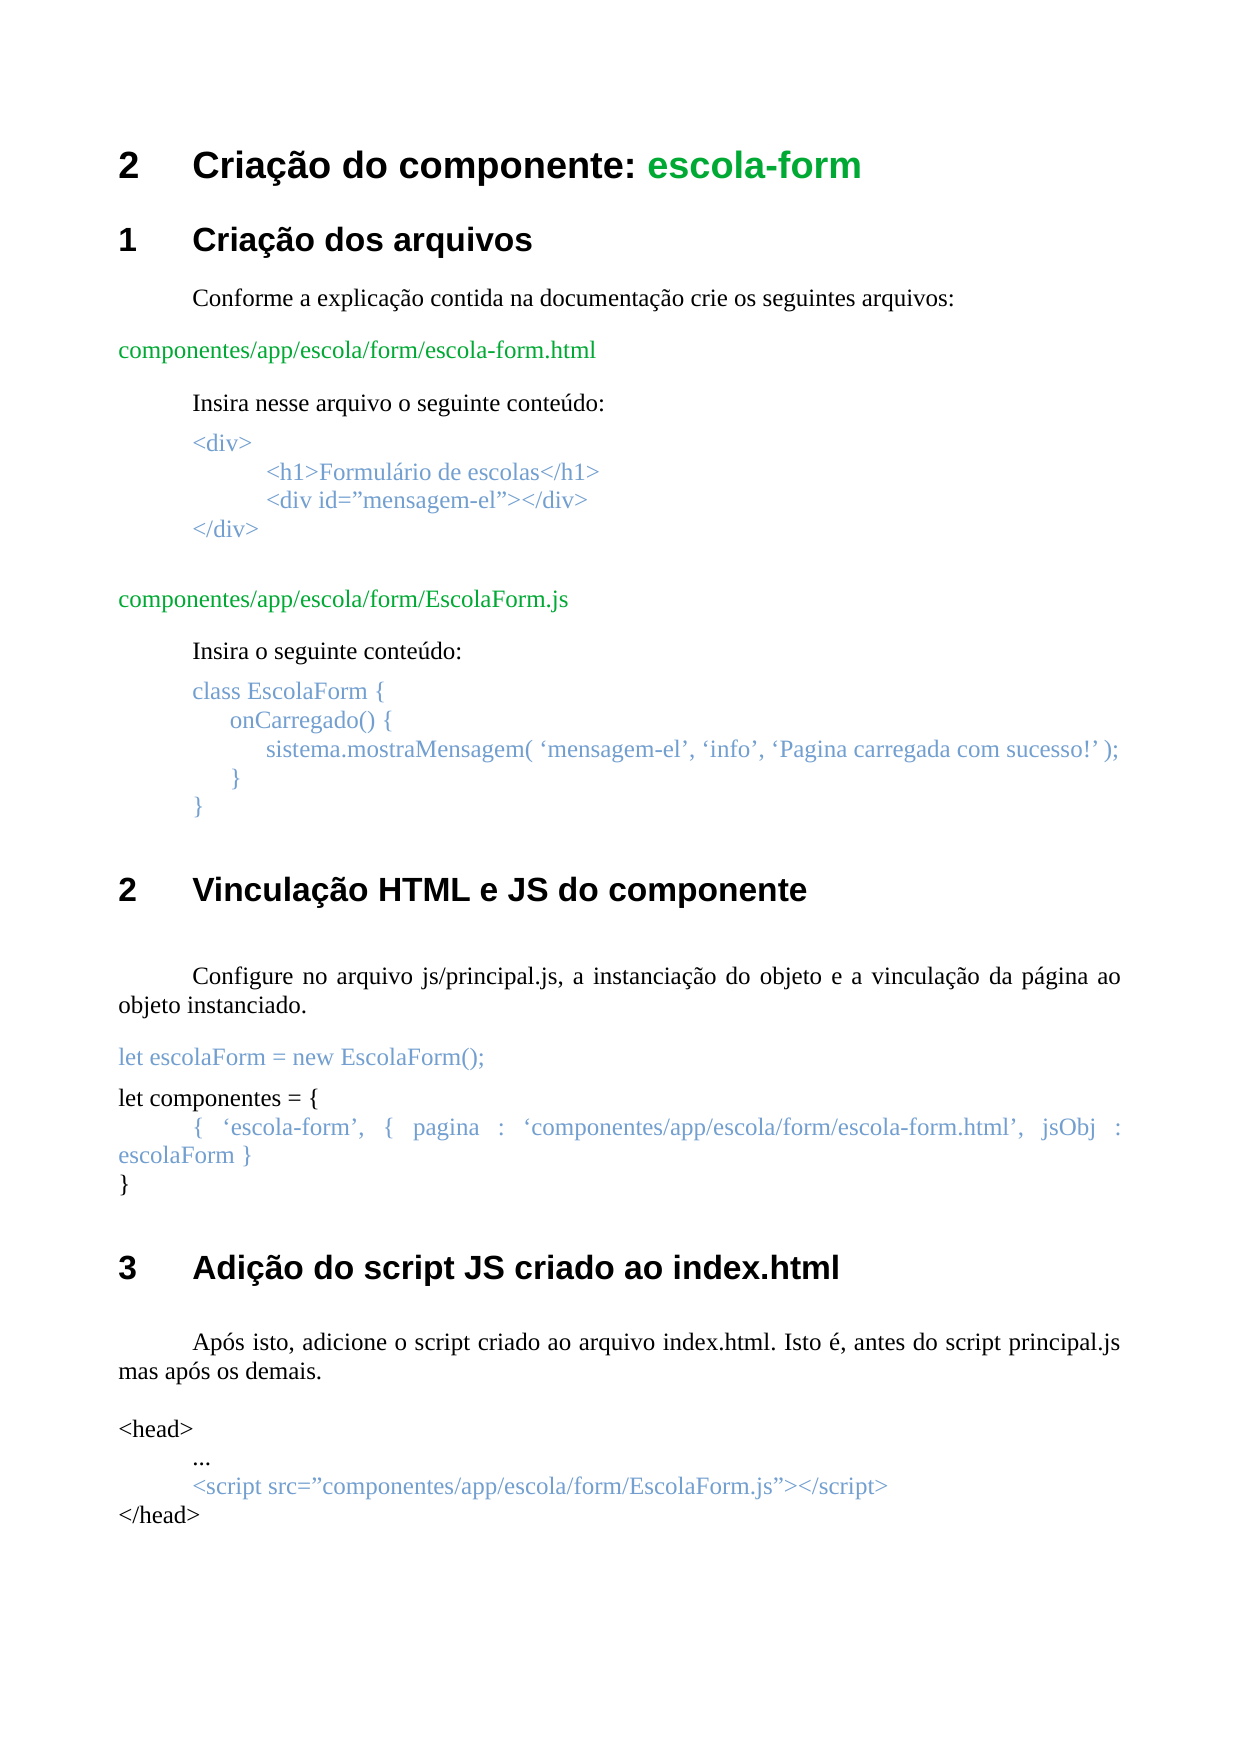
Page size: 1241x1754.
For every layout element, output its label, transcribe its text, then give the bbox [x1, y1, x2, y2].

subtitle Criação dos arquivos [118, 220, 1122, 259]
text } [192, 791, 1122, 820]
text <div id=”mensagem-el”></div> [192, 486, 1122, 514]
text componentes/app/escola/form/escola-form.html [118, 335, 1122, 364]
text let escolaForm = new EscolaForm(); [118, 1042, 1122, 1071]
subtitle Vinculação HTML e JS do componente [118, 870, 1122, 908]
text } [192, 763, 1122, 791]
text { ‘escola-form’, { pagina : ‘componentes/app/escola/form/escola-form.html’, jsObj : escolaForm } [118, 1112, 1122, 1169]
text Conforme a explicação contida na documentação crie os seguintes arquivos: [118, 283, 1122, 312]
text <div> [192, 428, 1122, 457]
text Insira o seguinte conteúdo: [118, 636, 1122, 665]
text </div> [192, 514, 1122, 543]
text sistema.mostraMensagem( ‘mensagem-el’, ‘info’, ‘Pagina carregada com sucesso!’ ); [192, 734, 1122, 763]
text onCarregado() { [192, 705, 1122, 734]
text Insira nesse arquivo o seguinte conteúdo: [192, 388, 1122, 416]
text let componentes = { [118, 1083, 1122, 1112]
text </head> [118, 1500, 1122, 1529]
text <head> [118, 1414, 1122, 1442]
text Após isto, adicione o script criado ao arquivo index.html. Isto é, antes do script principal.js mas após os demais. [118, 1327, 1122, 1385]
text ... [118, 1442, 1122, 1471]
text } [118, 1169, 1122, 1198]
text class EscolaForm { [192, 676, 1122, 705]
subtitle Adição do script JS criado ao index.html [118, 1248, 1122, 1286]
text componentes/app/escola/form/EscolaForm.js [118, 584, 1122, 612]
text <h1>Formulário de escolas</h1> [192, 457, 1122, 486]
subtitle Criação do componente: escola-form [118, 143, 1122, 187]
text <script src=”componentes/app/escola/form/EscolaForm.js”></script> [118, 1471, 1122, 1500]
text Configure no arquivo js/principal.js, a instanciação do objeto e a vinculação da página ao objeto instanciado. [118, 961, 1122, 1019]
